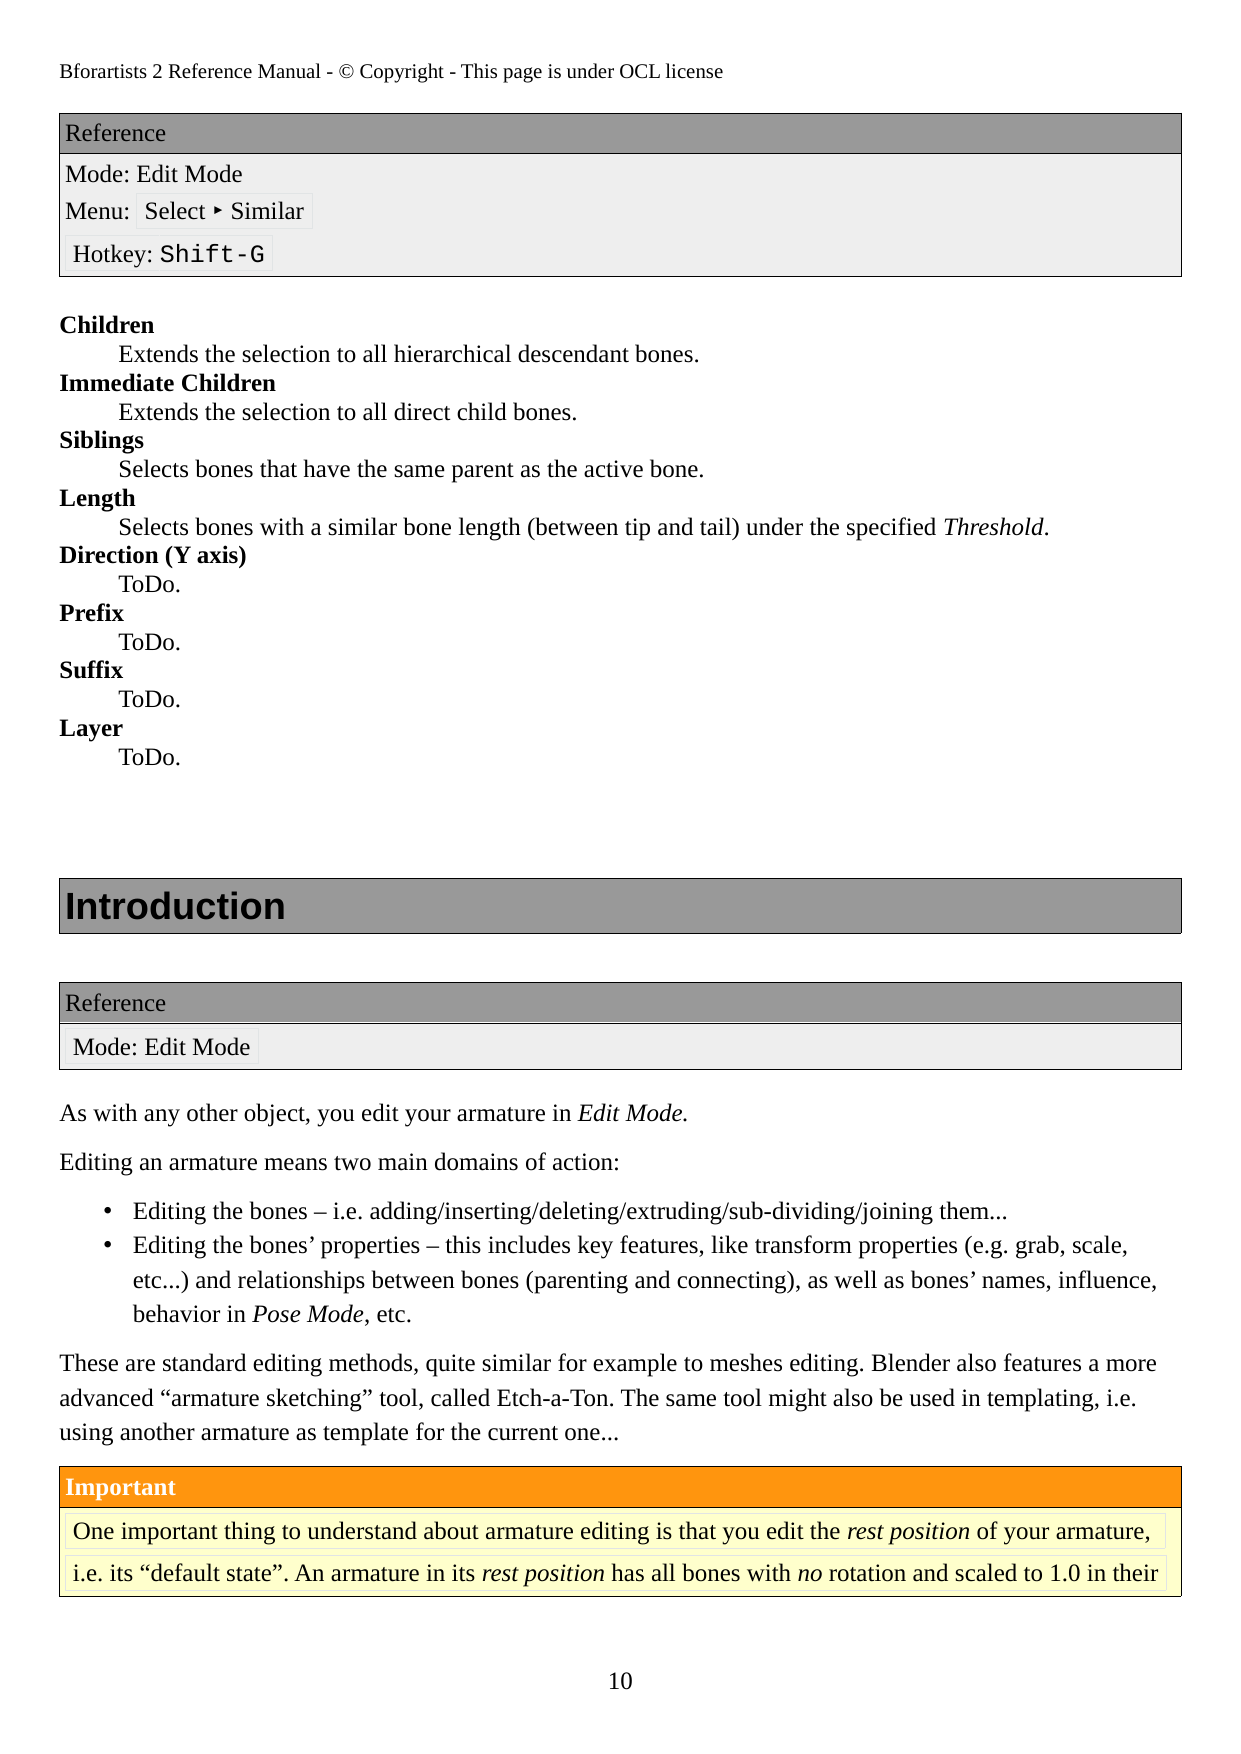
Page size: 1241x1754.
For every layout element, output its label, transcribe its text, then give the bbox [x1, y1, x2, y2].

list ToDo. [118, 569, 1181, 598]
list Extends the selection to all direct child bones. [118, 397, 1181, 426]
table_header Reference [60, 114, 1181, 153]
table_header Reference [60, 983, 1181, 1022]
list Editing the bones – i.e. adding/inserting/deleting/extruding/sub-dividing/joining them... [103, 1196, 1181, 1224]
table_cell One important thing to understand about armature editing is that you edit the rest position of your armature, i.e. its “default state”. An armature in its rest position has all bones with no rotation and scaled to 1.0 in their [60, 1508, 1181, 1596]
table_header Introduction [60, 879, 1181, 933]
table_cell Mode: Edit Mode [60, 1024, 1181, 1069]
subtitle Immediate Children [59, 368, 1181, 397]
subtitle Length [59, 483, 1181, 512]
text Editing an armature means two main domains of action: [59, 1147, 1181, 1176]
list ToDo. [118, 742, 1181, 771]
subtitle Layer [59, 713, 1181, 742]
subtitle Suffix [59, 656, 1181, 684]
table_header Important [60, 1467, 1181, 1507]
list Selects bones with a similar bone length (between tip and tail) under the specified Threshold. [118, 512, 1181, 541]
subtitle Siblings [59, 426, 1181, 454]
subtitle Children [59, 311, 1181, 339]
list ToDo. [118, 684, 1181, 713]
list ToDo. [118, 627, 1181, 656]
subtitle Direction (Y axis) [59, 541, 1181, 569]
text As with any other object, you edit your armature in Edit Mode. [59, 1098, 1181, 1126]
subtitle Prefix [59, 598, 1181, 627]
list Editing the bones’ properties – this includes key features, like transform properties (e.g. grab, scale, etc...) and relationships between bones (parenting and connecting), as well as bones’ names, influence, behavior in Pose Mode, etc. [103, 1230, 1181, 1328]
table_cell Mode: Edit Mode Menu: Select ‣ Similar Hotkey: Shift-G [60, 154, 1181, 276]
text These are standard editing methods, quite similar for example to meshes editing. Blender also features a more advanced “armature sketching” tool, called Etch-a-Ton. The same tool might also be used in templating, i.e. using another armature as template for the current one... [59, 1348, 1181, 1446]
list Extends the selection to all hierarchical descendant bones. [118, 339, 1181, 368]
list Selects bones that have the same parent as the active bone. [118, 454, 1181, 483]
